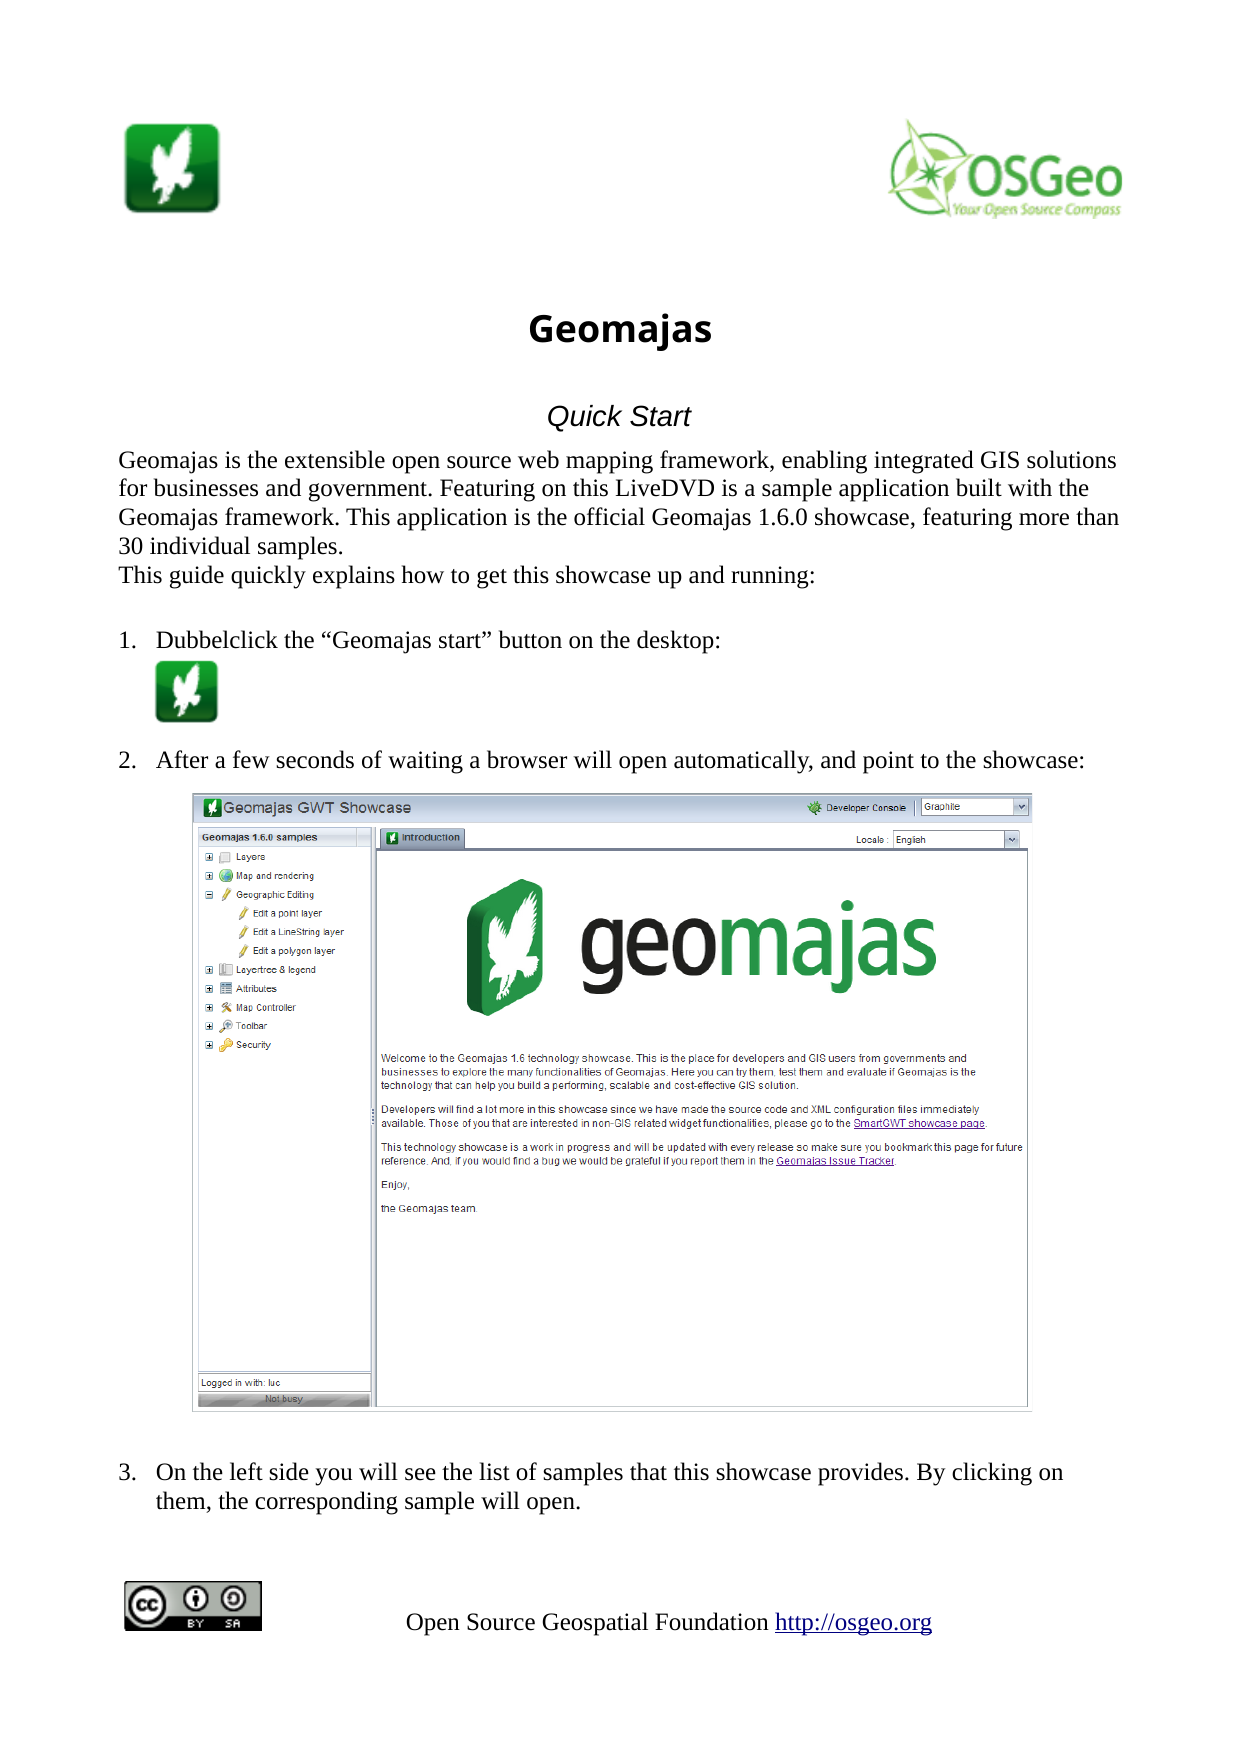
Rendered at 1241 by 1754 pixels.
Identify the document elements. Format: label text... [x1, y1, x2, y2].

text Geomajas is the extensible open source web mapping framework, enabling integrated GIS solutions for businesses and government. Featuring on this LiveDVD is a sample application built with the Geomajas framework. This application is the official Geomajas 1.6.0 showcase, featuring more than 30 individual samples. [118, 445, 1122, 560]
list After a few seconds of waiting a browser will open automatically, and point to the showcase: [118, 745, 1122, 774]
list On the left side you will see the list of samples that this showcase provides. By clicking on them, the corresponding sample will open. [118, 1457, 1122, 1514]
title Geomajas [118, 302, 1122, 353]
picture [152, 658, 222, 726]
subtitle Quick Start [118, 399, 1122, 432]
picture [124, 1581, 262, 1631]
list Dubbelclick the “Geomajas start” button on the desktop: [118, 626, 1122, 683]
picture [120, 121, 226, 218]
picture [887, 118, 1123, 219]
text This guide quickly explains how to get this showcase up and running: [118, 560, 1122, 588]
